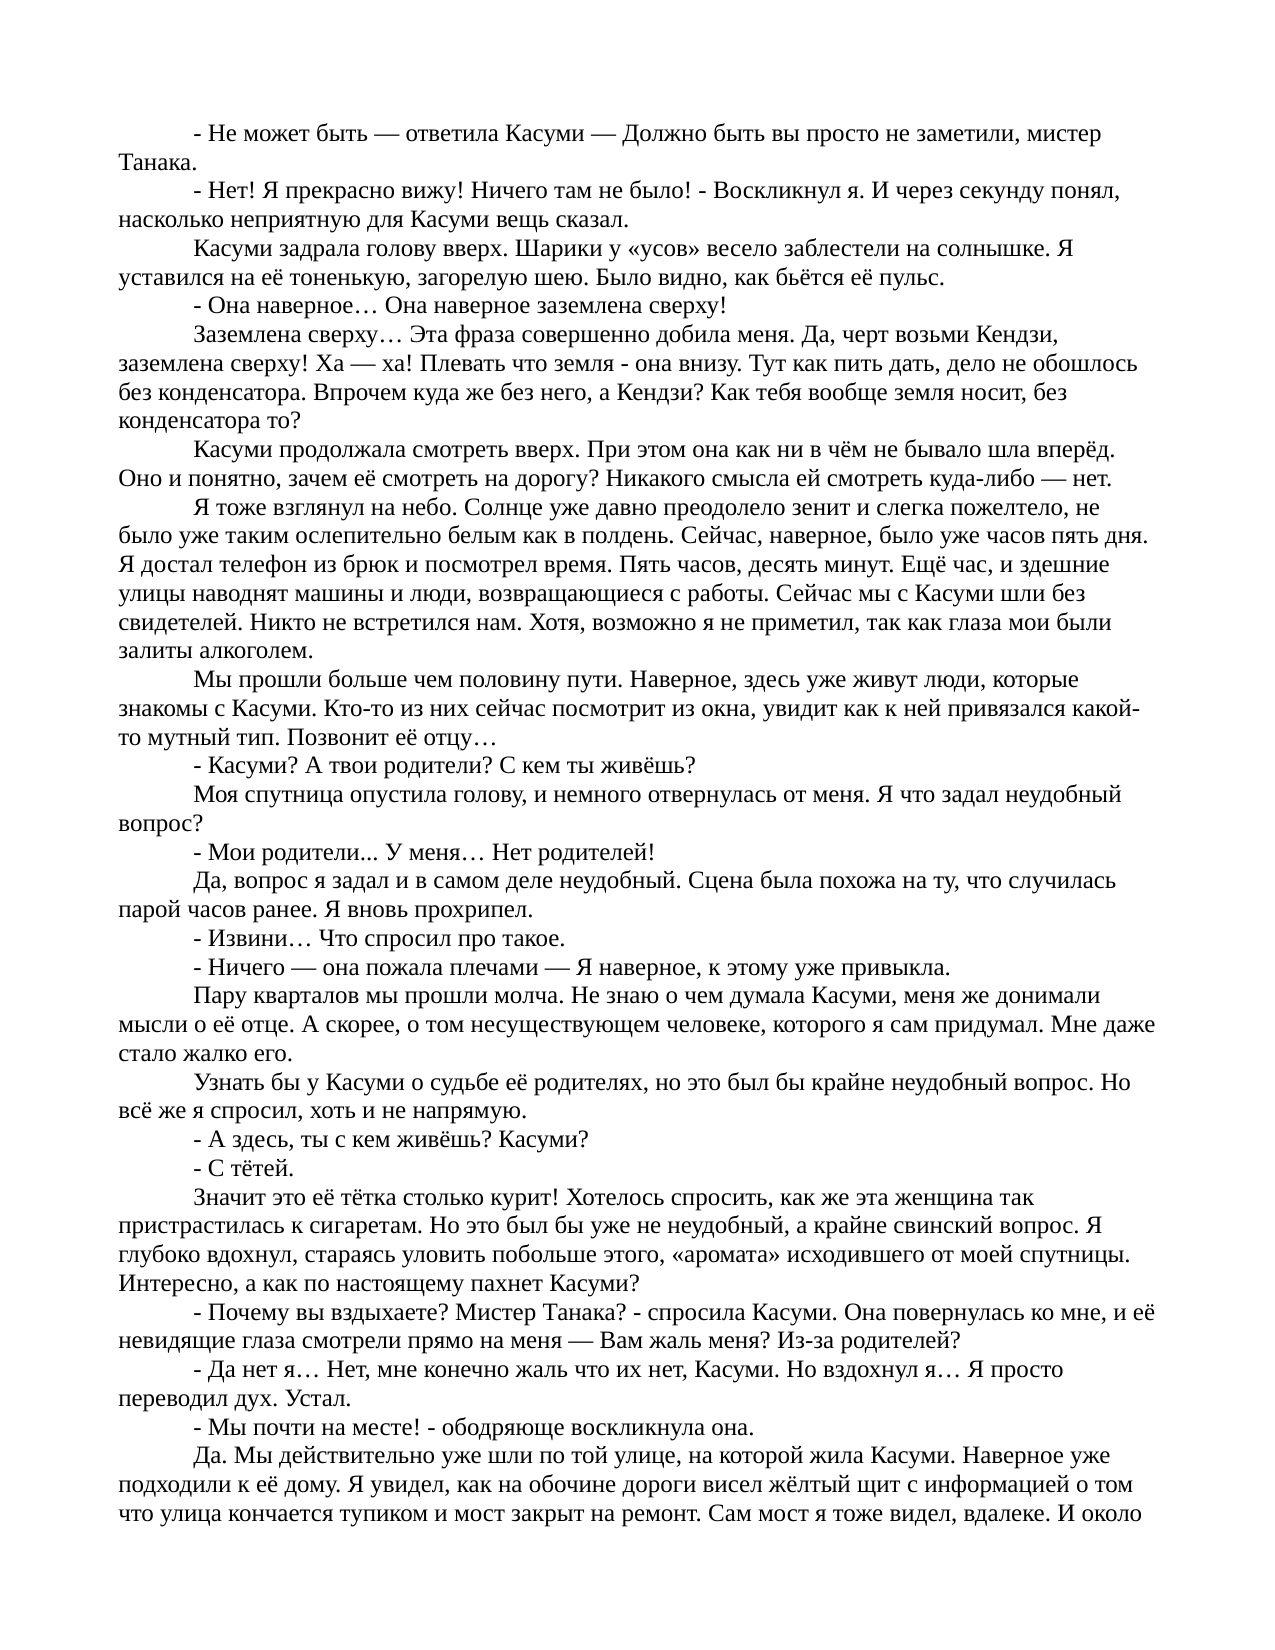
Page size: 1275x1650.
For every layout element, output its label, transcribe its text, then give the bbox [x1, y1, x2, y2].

text - Нет! Я прекрасно вижу! Ничего там не было! - Воскликнул я. И через секунду понял, насколько неприятную для Касуми вещь сказал. [118, 176, 1157, 233]
text - Ничего — она пожала плечами — Я наверное, к этому уже привыкла. [118, 952, 1157, 981]
text - А здесь, ты с кем живёшь? Касуми? [118, 1124, 1157, 1153]
text - Касуми? А твои родители? С кем ты живёшь? [118, 751, 1157, 779]
text Моя спутница опустила голову, и немного отвернулась от меня. Я что задал неудобный вопрос? [118, 779, 1157, 837]
text - Она наверное… Она наверное заземлена сверху! [118, 291, 1157, 319]
text Пару кварталов мы прошли молча. Не знаю о чем думала Касуми, меня же донимали мысли о её отце. А скорее, о том несуществующем человеке, которого я сам придумал. Мне даже стало жалко его. [118, 981, 1157, 1067]
text - Почему вы вздыхаете? Мистер Танака? - спросила Касуми. Она повернулась ко мне, и её невидящие глаза смотрели прямо на меня — Вам жаль меня? Из-за родителей? [118, 1297, 1157, 1354]
text Касуми задрала голову вверх. Шарики у «усов» весело заблестели на солнышке. Я уставился на её тоненькую, загорелую шею. Было видно, как бьётся её пульс. [118, 233, 1157, 291]
text - Не может быть — ответила Касуми — Должно быть вы просто не заметили, мистер Танака. [118, 118, 1157, 176]
text - С тётей. [118, 1153, 1157, 1182]
text Значит это её тётка столько курит! Хотелось спросить, как же эта женщина так пристрастилась к сигаретам. Но это был бы уже не неудобный, а крайне свинский вопрос. Я глубоко вдохнул, стараясь уловить побольше этого, «аромата» исходившего от моей спутницы. Интересно, а как по настоящему пахнет Касуми? [118, 1182, 1157, 1297]
text - Мои родители... У меня… Нет родителей! [118, 837, 1157, 866]
text Заземлена сверху… Эта фраза совершенно добила меня. Да, черт возьми Кендзи, заземлена сверху! Ха — ха! Плевать что земля - она внизу. Тут как пить дать, дело не обошлось без конденсатора. Впрочем куда же без него, а Кендзи? Как тебя вообще земля носит, без конденсатора то? [118, 319, 1157, 434]
text - Мы почти на месте! - ободряюще воскликнула она. [118, 1412, 1157, 1441]
text Мы прошли больше чем половину пути. Наверное, здесь уже живут люди, которые знакомы с Касуми. Кто-то из них сейчас посмотрит из окна, увидит как к ней привязался какой-то мутный тип. Позвонит её отцу… [118, 664, 1157, 751]
text Я тоже взглянул на небо. Солнце уже давно преодолело зенит и слегка пожелтело, не было уже таким ослепительно белым как в полдень. Сейчас, наверное, было уже часов пять дня. Я достал телефон из брюк и посмотрел время. Пять часов, десять минут. Ещё час, и здешние улицы наводнят машины и люди, возвращающиеся с работы. Сейчас мы с Касуми шли без свидетелей. Никто не встретился нам. Хотя, возможно я не приметил, так как глаза мои были залиты алкоголем. [118, 492, 1157, 664]
text - Извини… Что спросил про такое. [118, 923, 1157, 952]
text - Да нет я… Нет, мне конечно жаль что их нет, Касуми. Но вздохнул я… Я просто переводил дух. Устал. [118, 1354, 1157, 1412]
text Да. Мы действительно уже шли по той улице, на которой жила Касуми. Наверное уже подходили к её дому. Я увидел, как на обочине дороги висел жёлтый щит с информацией о том что улица кончается тупиком и мост закрыт на ремонт. Сам мост я тоже видел, вдалеке. И около [118, 1441, 1157, 1527]
text Да, вопрос я задал и в самом деле неудобный. Сцена была похожа на ту, что случилась парой часов ранее. Я вновь прохрипел. [118, 866, 1157, 923]
text Узнать бы у Касуми о судьбе её родителях, но это был бы крайне неудобный вопрос. Но всё же я спросил, хоть и не напрямую. [118, 1067, 1157, 1124]
text Касуми продолжала смотреть вверх. При этом она как ни в чём не бывало шла вперёд. Оно и понятно, зачем её смотреть на дорогу? Никакого смысла ей смотреть куда-либо — нет. [118, 434, 1157, 492]
